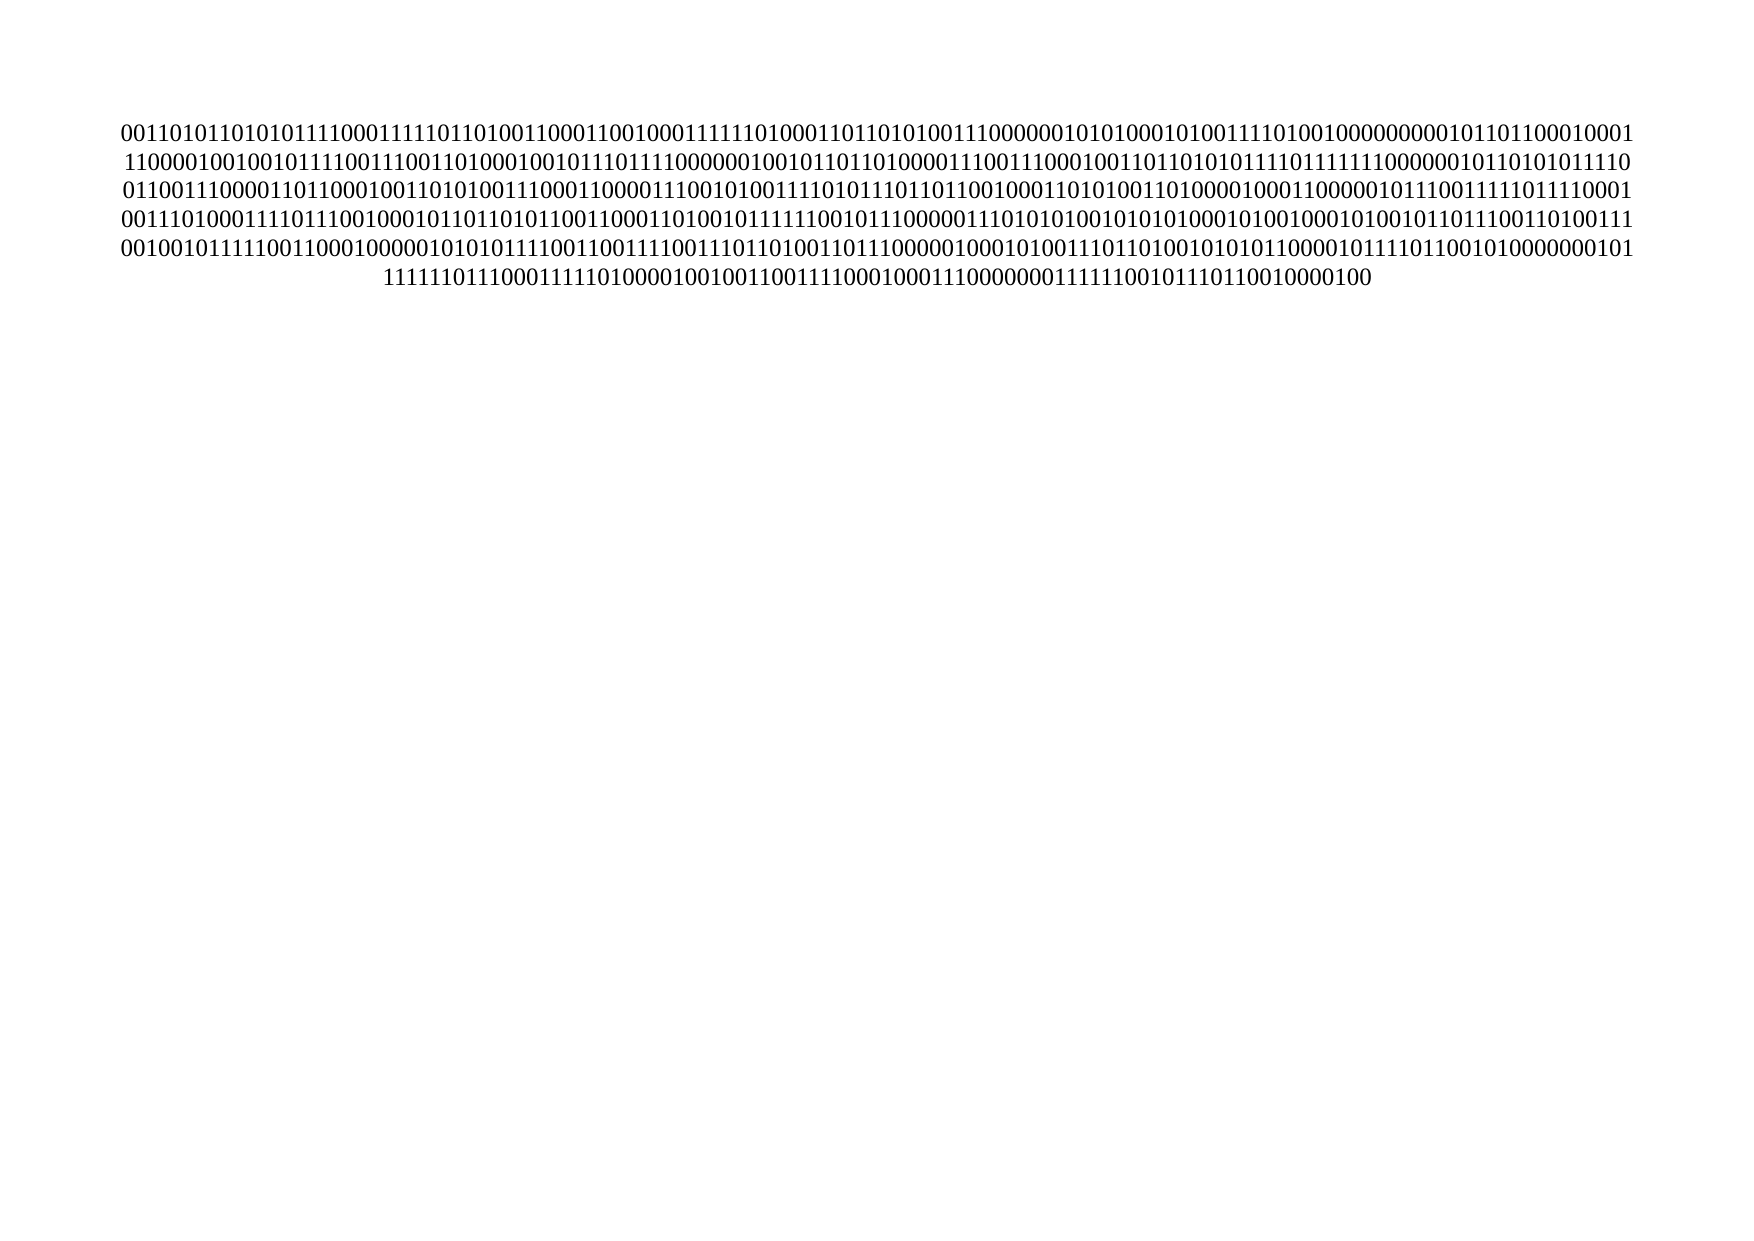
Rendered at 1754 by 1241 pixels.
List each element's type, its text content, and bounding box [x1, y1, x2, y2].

text 001101011010101111000111110110100110001100100011111101000110110101001110000001010100010100111101001000000000101101100010001110000100100101111001110011010001001011101111000000100101101101000011100111000100110110101011110111111100000010110101011110011001110000110110001001101010011100011000011100101001111010111011011001000110101001101000010001100000101110011111011110001001110100011110111001000101101101011001100011010010111111001011100000111010101001010101000101001000101001011011100110100111001001011111001100010000010101011110011001111001110110100110111000001000101001110110100101010110000101111011001010000000101111111011100011111010000100100110011110001000111000000011111100101110110010000100 [118, 118, 1636, 291]
